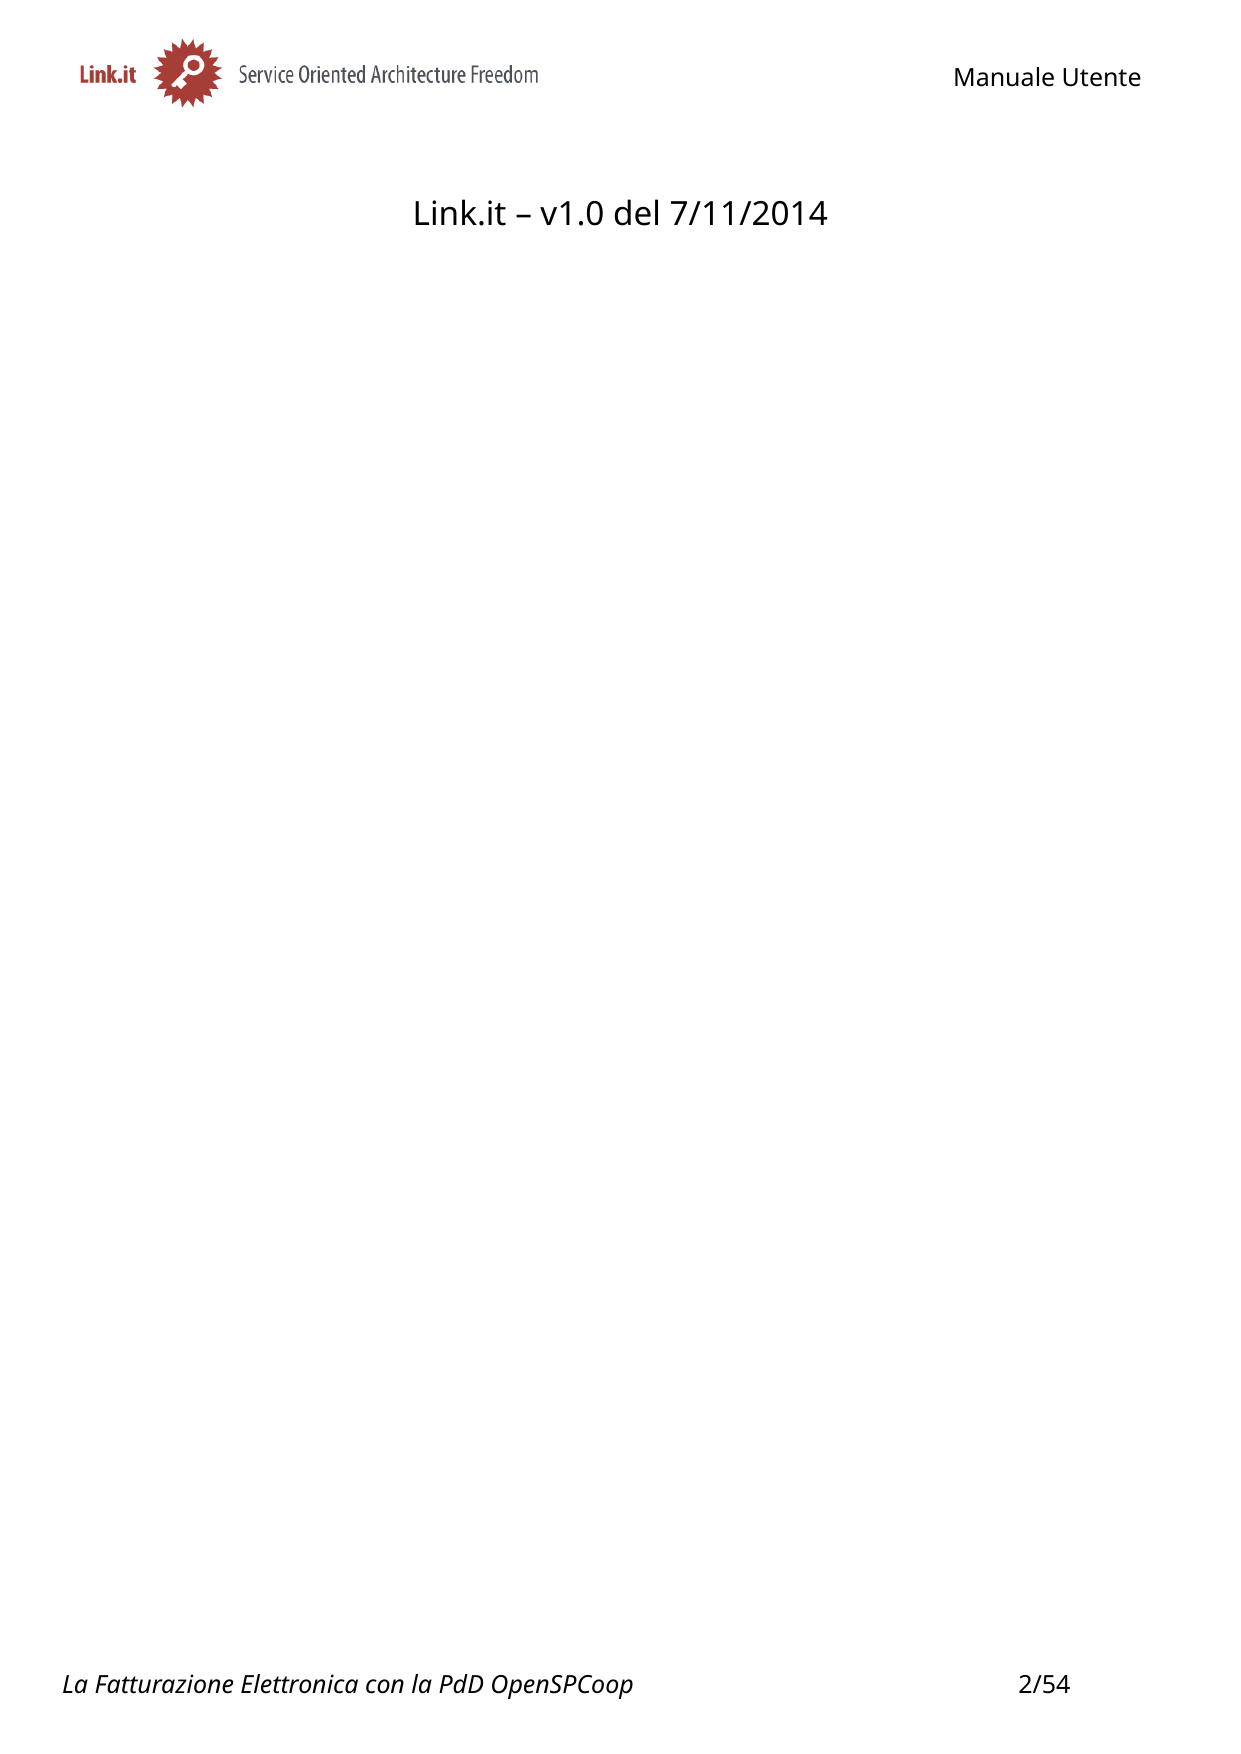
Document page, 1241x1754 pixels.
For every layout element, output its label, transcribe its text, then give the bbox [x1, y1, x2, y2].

picture [1, 33, 602, 113]
text Link.it – v1.0 del 7/11/2014 [118, 190, 1122, 235]
